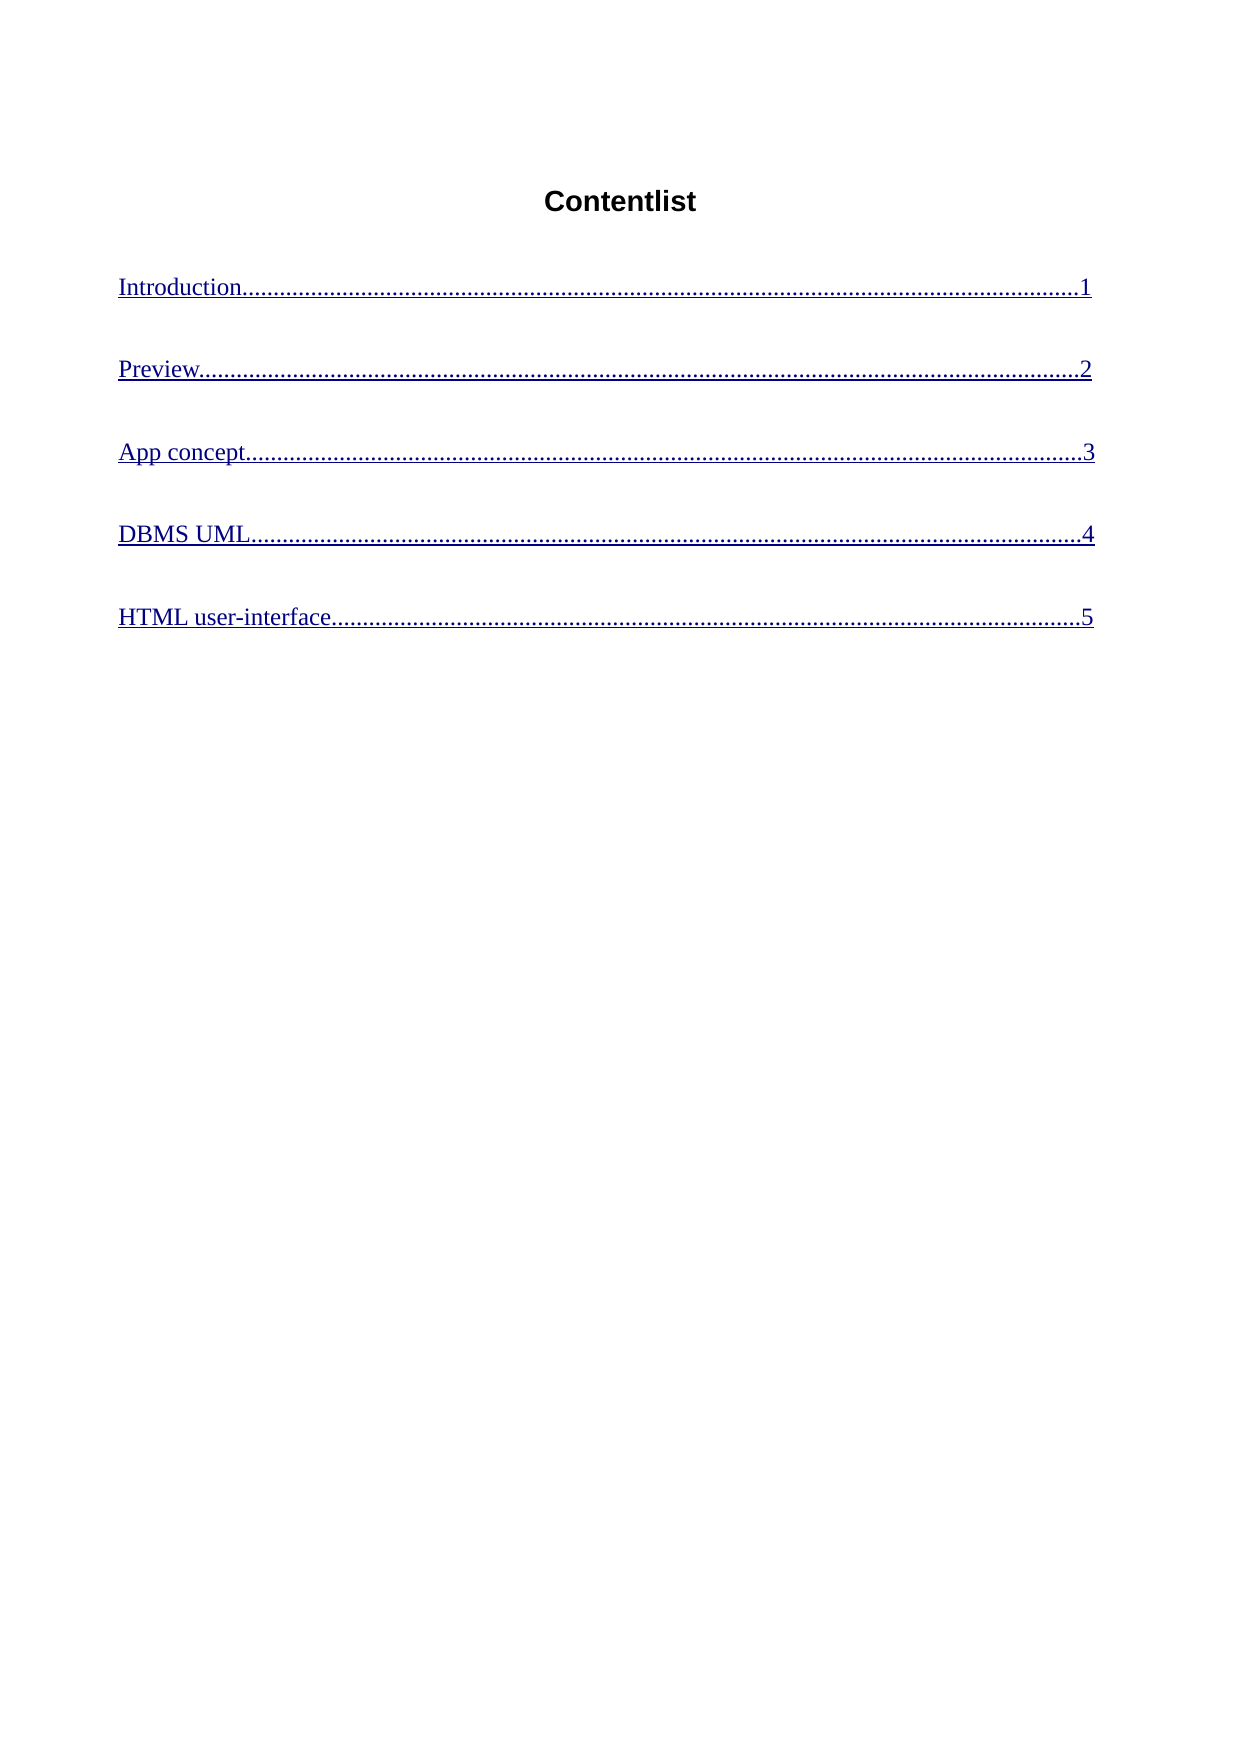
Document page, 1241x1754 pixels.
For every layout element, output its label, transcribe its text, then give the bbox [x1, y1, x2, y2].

text Preview.............................................................................................................................................2 [118, 354, 1122, 383]
text HTML user-interface........................................................................................................................5 [118, 602, 1122, 630]
text DBMS UML.....................................................................................................................................4 [118, 519, 1122, 548]
text App concept......................................................................................................................................3 [118, 437, 1122, 465]
subtitle Contentlist [118, 184, 1122, 218]
text Introduction......................................................................................................................................1 [118, 272, 1122, 300]
